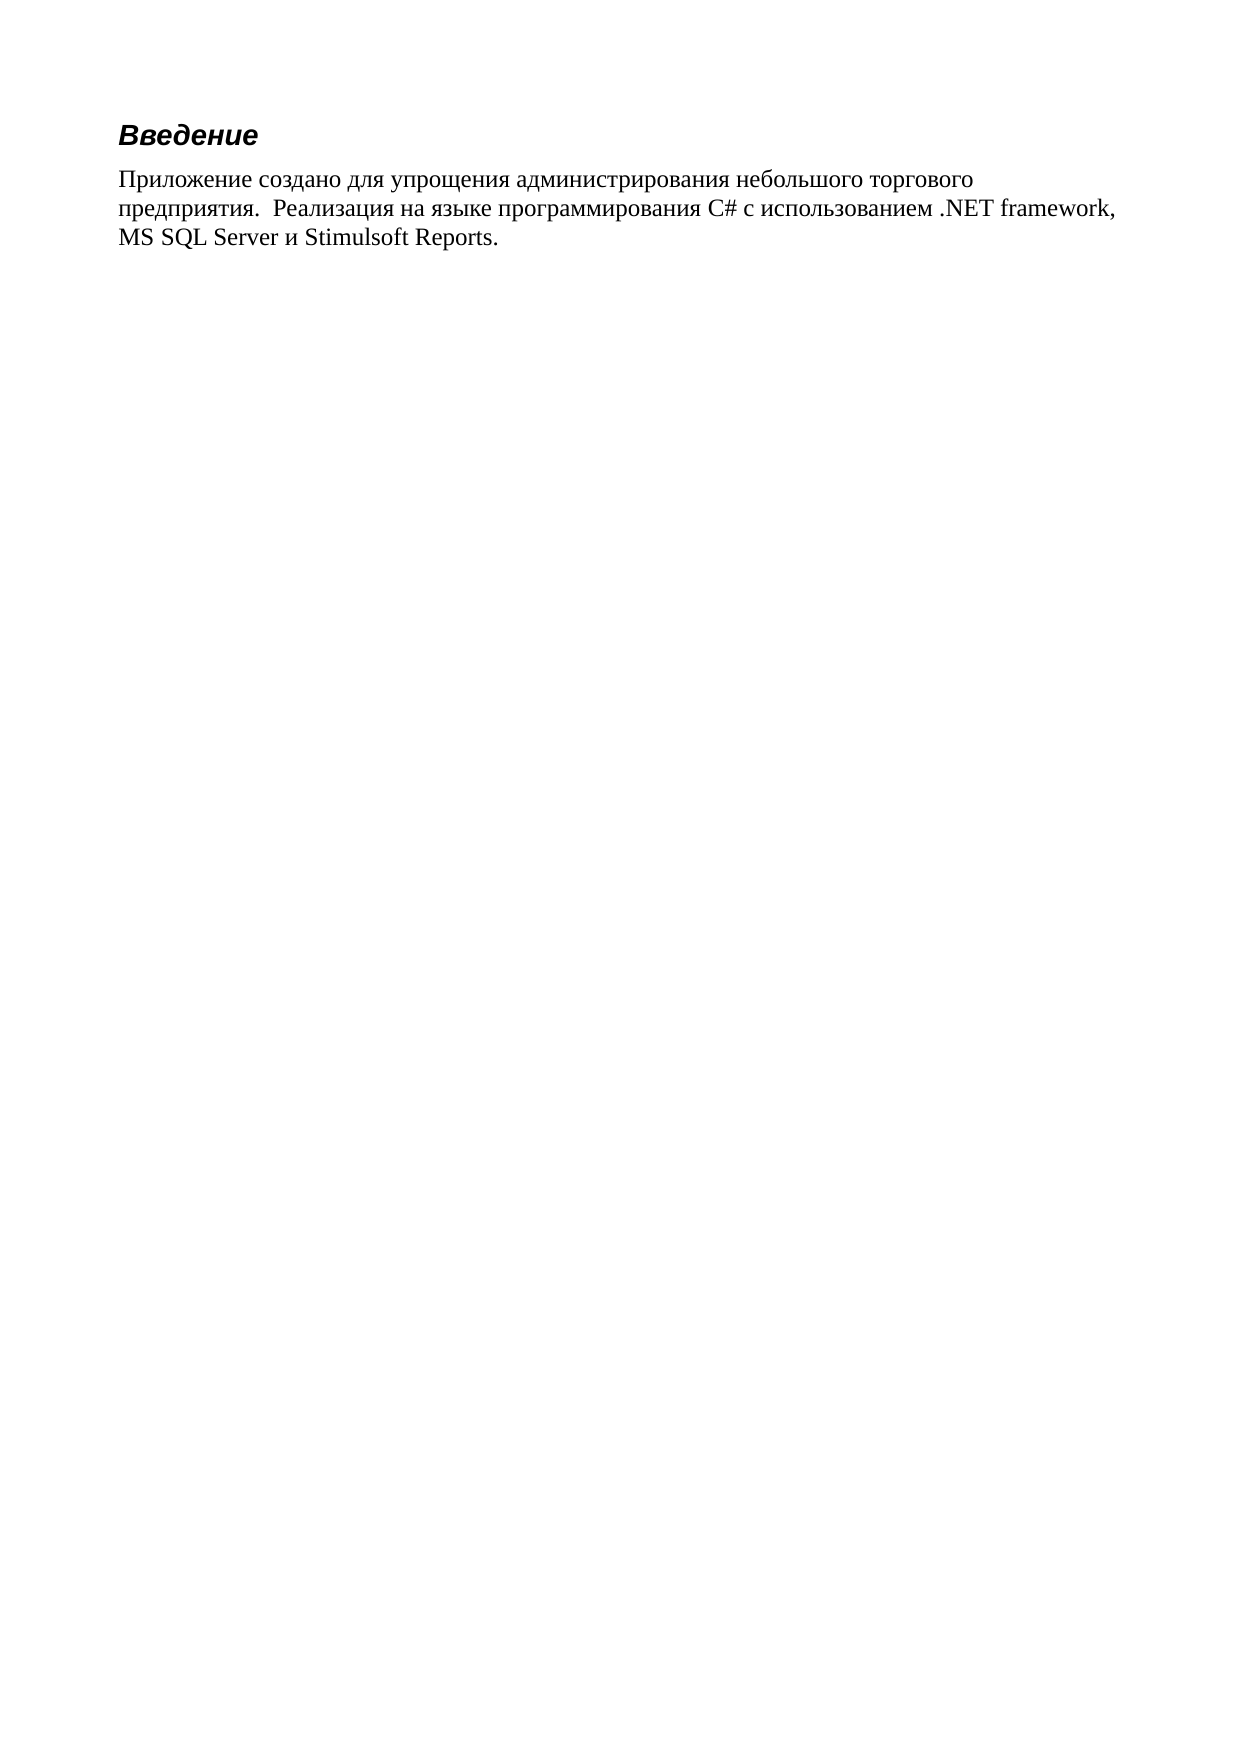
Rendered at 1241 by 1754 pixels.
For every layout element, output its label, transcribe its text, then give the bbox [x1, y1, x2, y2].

subtitle Введение [118, 118, 1122, 152]
text Приложение создано для упрощения администрирования небольшого торгового предприятия. Реализация на языке программирования C# с использованием .NET framework, MS SQL Server и Stimulsoft Reports. [118, 164, 1122, 250]
